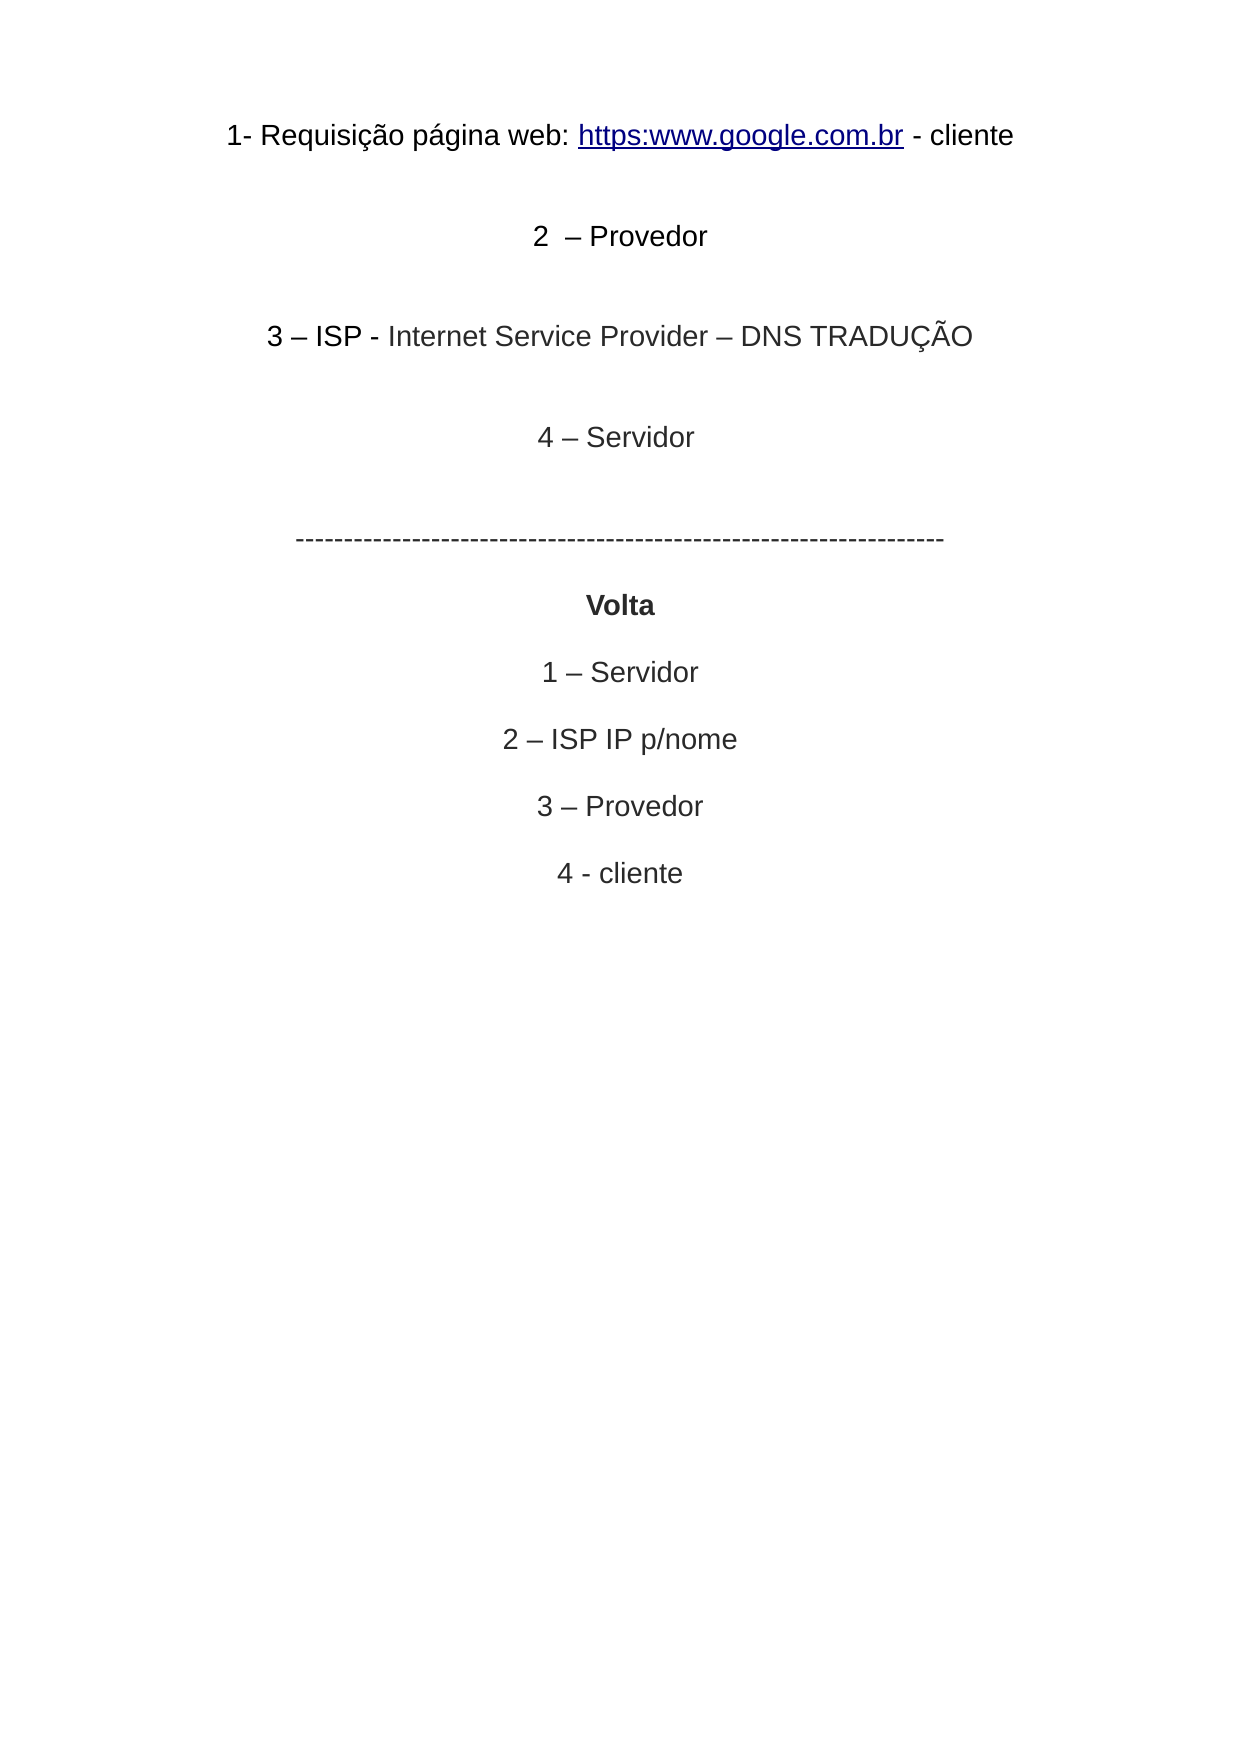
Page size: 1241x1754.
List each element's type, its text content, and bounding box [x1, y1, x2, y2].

text 2 – Provedor [118, 219, 1122, 252]
text 3 – Provedor [118, 789, 1122, 822]
text 1 – Servidor [118, 655, 1122, 688]
text 1- Requisição página web: https:www.google.com.br - cliente [118, 118, 1122, 152]
text Volta [118, 588, 1122, 621]
text 2 – ISP IP p/nome [118, 722, 1122, 755]
text ------------------------------------------------------------------- [118, 521, 1122, 554]
text 4 – Servidor [118, 420, 1122, 453]
text 4 - cliente [118, 856, 1122, 889]
text 3 – ISP - Internet Service Provider – DNS TRADUÇÃO [118, 319, 1122, 353]
